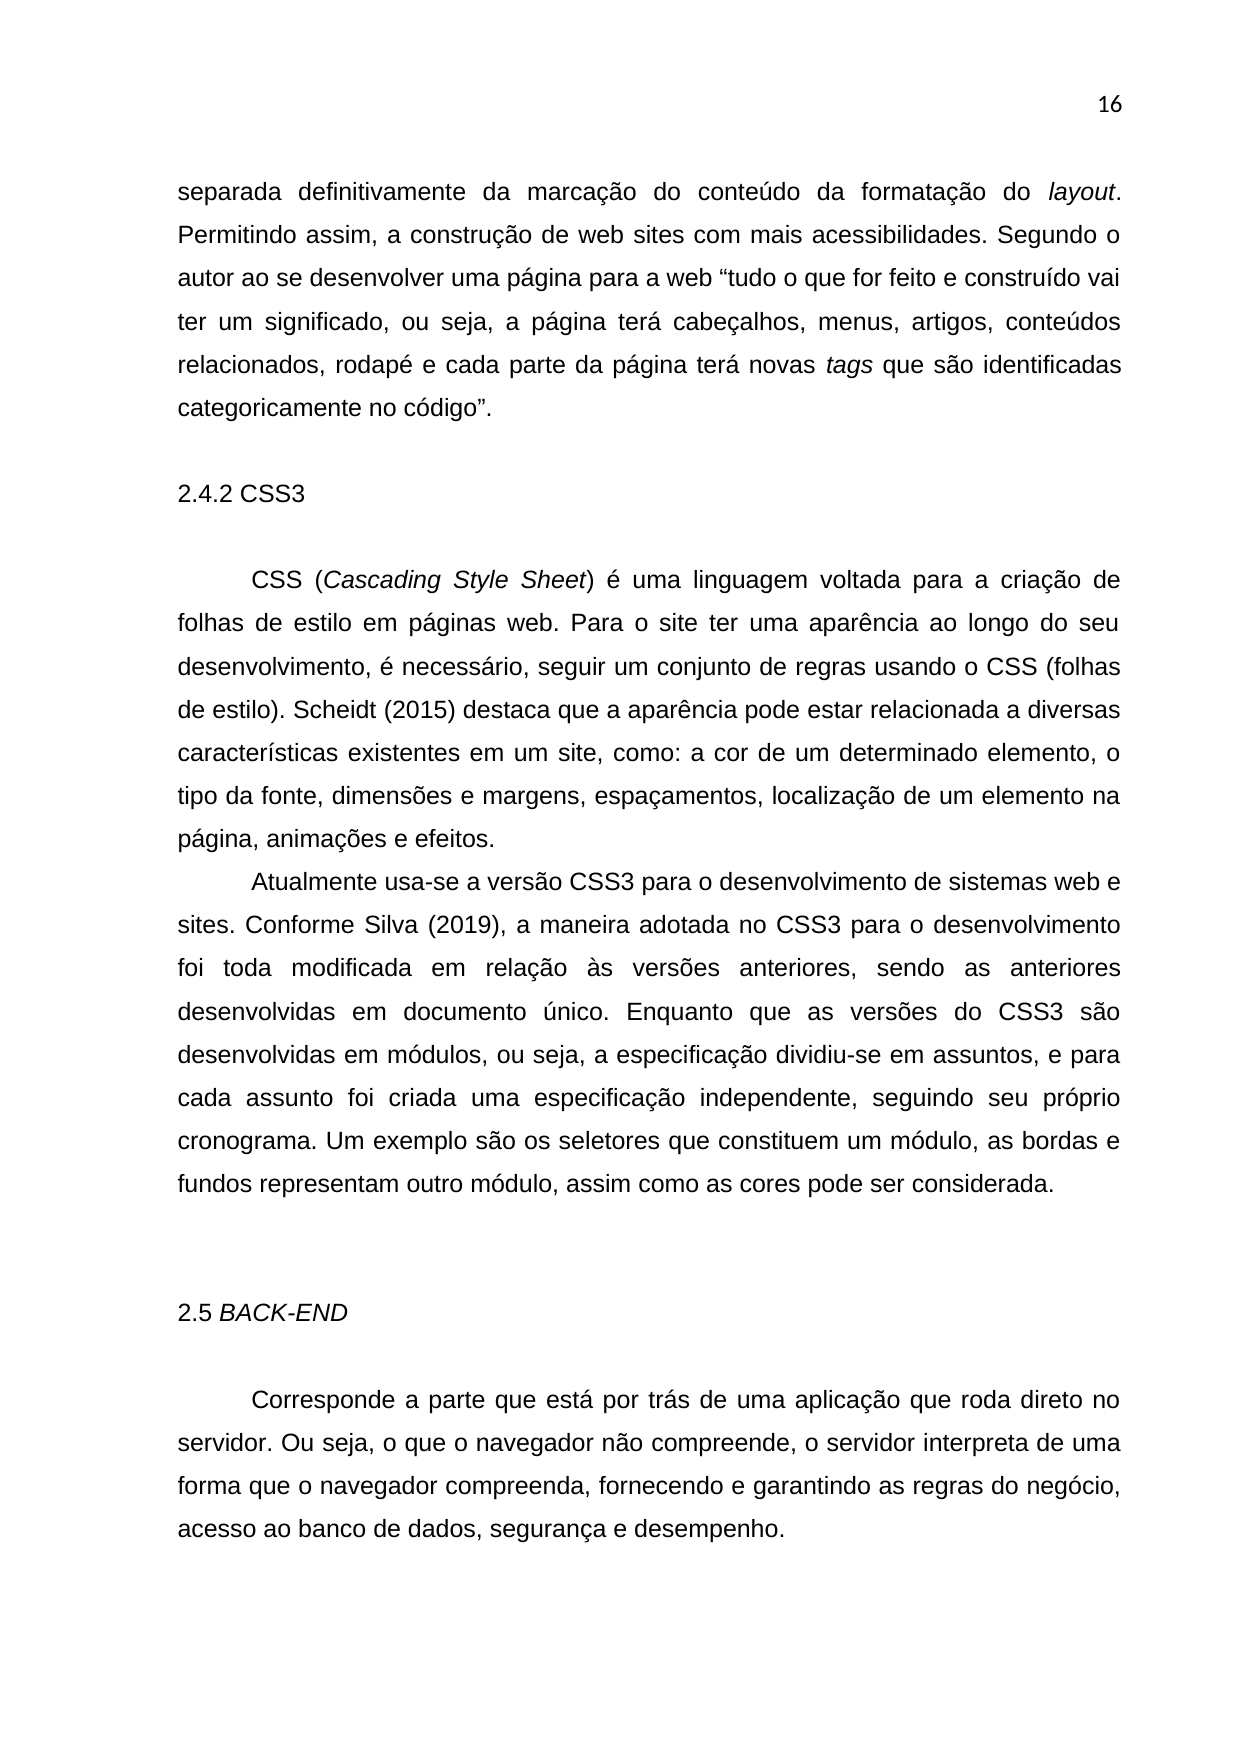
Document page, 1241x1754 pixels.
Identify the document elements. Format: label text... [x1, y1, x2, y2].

text separada definitivamente da marcação do conteúdo da formatação do layout. Permitindo assim, a construção de web sites com mais acessibilidades. Segundo o autor ao se desenvolver uma página para a web “tudo o que for feito e construído vai ter um significado, ou seja, a página terá cabeçalhos, menus, artigos, conteúdos relacionados, rodapé e cada parte da página terá novas tags que são identificadas categoricamente no código”. [177, 177, 1122, 422]
text Corresponde a parte que está por trás de uma aplicação que roda direto no servidor. Ou seja, o que o navegador não compreende, o servidor interpreta de uma forma que o navegador compreenda, fornecendo e garantindo as regras do negócio, acesso ao banco de dados, segurança e desempenho. [177, 1385, 1122, 1543]
subtitle 2.4.2 CSS3 [177, 479, 1122, 508]
subtitle 2.5 BACK-END [177, 1298, 1122, 1327]
text Atualmente usa-se a versão CSS3 para o desenvolvimento de sistemas web e sites. Conforme Silva (2019), a maneira adotada no CSS3 para o desenvolvimento foi toda modificada em relação às versões anteriores, sendo as anteriores desenvolvidas em documento único. Enquanto que as versões do CSS3 são desenvolvidas em módulos, ou seja, a especificação dividiu-se em assuntos, e para cada assunto foi criada uma especificação independente, seguindo seu próprio cronograma. Um exemplo são os seletores que constituem um módulo, as bordas e fundos representam outro módulo, assim como as cores pode ser considerada. [177, 867, 1122, 1198]
text CSS (Cascading Style Sheet) é uma linguagem voltada para a criação de folhas de estilo em páginas web. Para o site ter uma aparência ao longo do seu desenvolvimento, é necessário, seguir um conjunto de regras usando o CSS (folhas de estilo). Scheidt (2015) destaca que a aparência pode estar relacionada a diversas características existentes em um site, como: a cor de um determinado elemento, o tipo da fonte, dimensões e margens, espaçamentos, localização de um elemento na página, animações e efeitos. [177, 565, 1122, 853]
